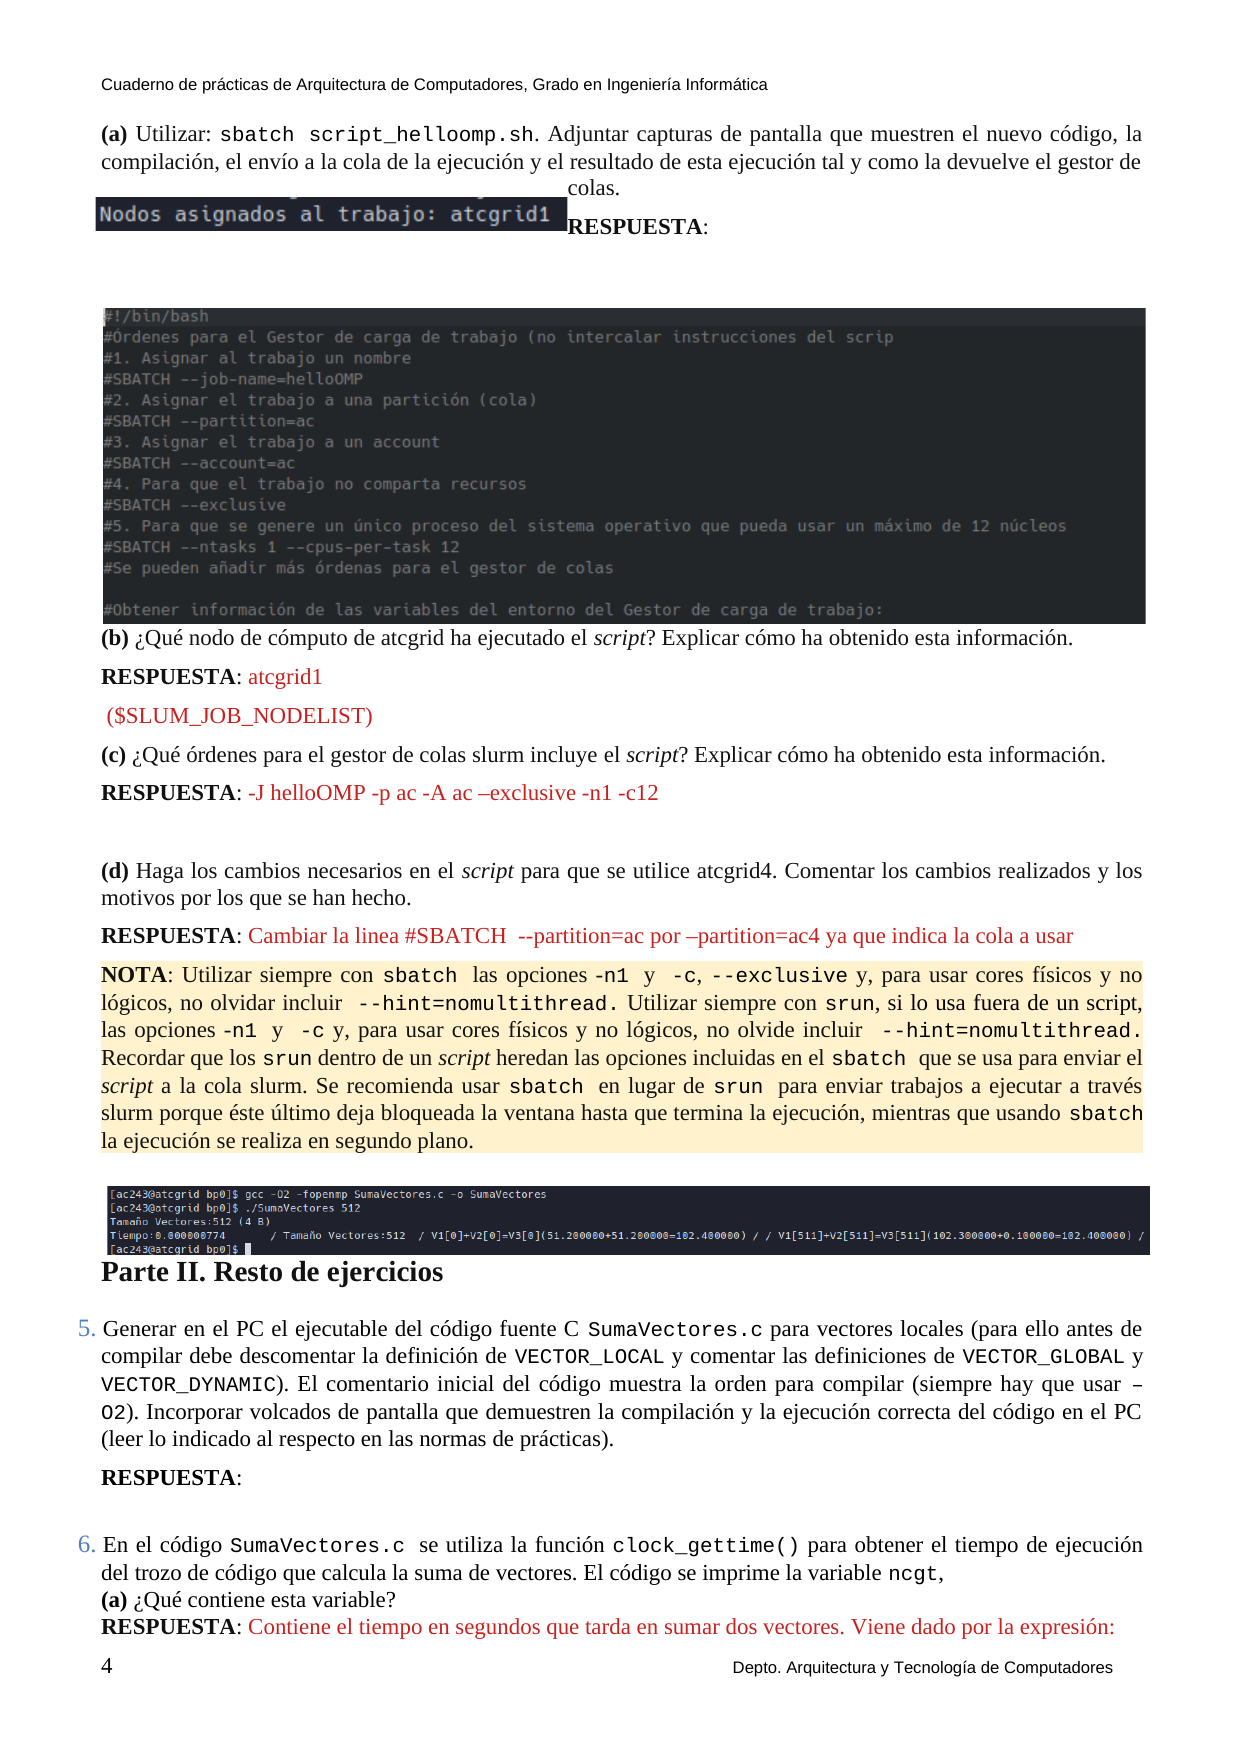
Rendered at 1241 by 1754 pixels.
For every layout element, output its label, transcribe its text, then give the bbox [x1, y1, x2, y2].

picture [103, 308, 1146, 624]
list RESPUESTA: [101, 1464, 1143, 1491]
list NOTA: Utilizar siempre con sbatch las opciones -n1 y -c, --exclusive y, para usar cores físicos y no lógicos, no olvidar incluir --hint=nomultithread. Utilizar siempre con srun, si lo usa fuera de un script, las opciones -n1 y -c y, para usar cores físicos y no lógicos, no olvide incluir --hint=nomultithread. Recordar que los srun dentro de un script heredan las opciones incluidas en el sbatch que se usa para enviar el script a la cola slurm. Se recomienda usar sbatch en lugar de srun para enviar trabajos a ejecutar a través slurm porque éste último deja bloqueada la ventana hasta que termina la ejecución, mientras que usando sbatch la ejecución se realiza en segundo plano. [101, 961, 1143, 1153]
list RESPUESTA: atcgrid1 [101, 663, 1143, 689]
text (d) Haga los cambios necesarios en el script para que se utilice atcgrid4. Comentar los cambios realizados y los motivos por los que se han hecho. [101, 857, 1143, 910]
text (a) ¿Qué contiene esta variable? [101, 1587, 1143, 1613]
picture [107, 1186, 1150, 1255]
text RESPUESTA: Contiene el tiempo en segundos que tarda en sumar dos vectores. Viene dado por la expresión: [101, 1613, 1143, 1639]
list ($SLUM_JOB_NODELIST) [101, 702, 1143, 728]
list En el código SumaVectores.c se utiliza la función clock_gettime() para obtener el tiempo de ejecución del trozo de código que calcula la suma de vectores. El código se imprime la variable ncgt, [71, 1529, 1143, 1587]
text (b) ¿Qué nodo de cómputo de atcgrid ha ejecutado el script? Explicar cómo ha obtenido esta información. [101, 291, 1143, 650]
list Generar en el PC el ejecutable del código fuente C SumaVectores.c para vectores locales (para ello antes de compilar debe descomentar la definición de VECTOR_LOCAL y comentar las definiciones de VECTOR_GLOBAL y VECTOR_DYNAMIC). El comentario inicial del código muestra la orden para compilar (siempre hay que usar –O2). Incorporar volcados de pantalla que demuestren la compilación y la ejecución correcta del código en el PC (leer lo indicado al respecto en las normas de prácticas). [71, 1313, 1143, 1452]
text (a) Utilizar: sbatch script_helloomp.sh. Adjuntar capturas de pantalla que muestren el nuevo código, la compilación, el envío a la cola de la ejecución y el resultado de esta ejecución tal y como la devuelve el gestor de colas. [101, 121, 1143, 201]
list RESPUESTA: Cambiar la linea #SBATCH --partition=ac por –partition=ac4 ya que indica la cola a usar [101, 922, 1143, 949]
picture [95, 197, 568, 231]
subtitle Parte II. Resto de ejercicios [101, 1178, 1143, 1288]
list RESPUESTA: -J helloOMP -p ac -A ac –exclusive -n1 -c12 [101, 779, 1143, 806]
text (c) ¿Qué órdenes para el gestor de colas slurm incluye el script? Explicar cómo ha obtenido esta información. [101, 741, 1143, 767]
list RESPUESTA: [101, 213, 1143, 240]
